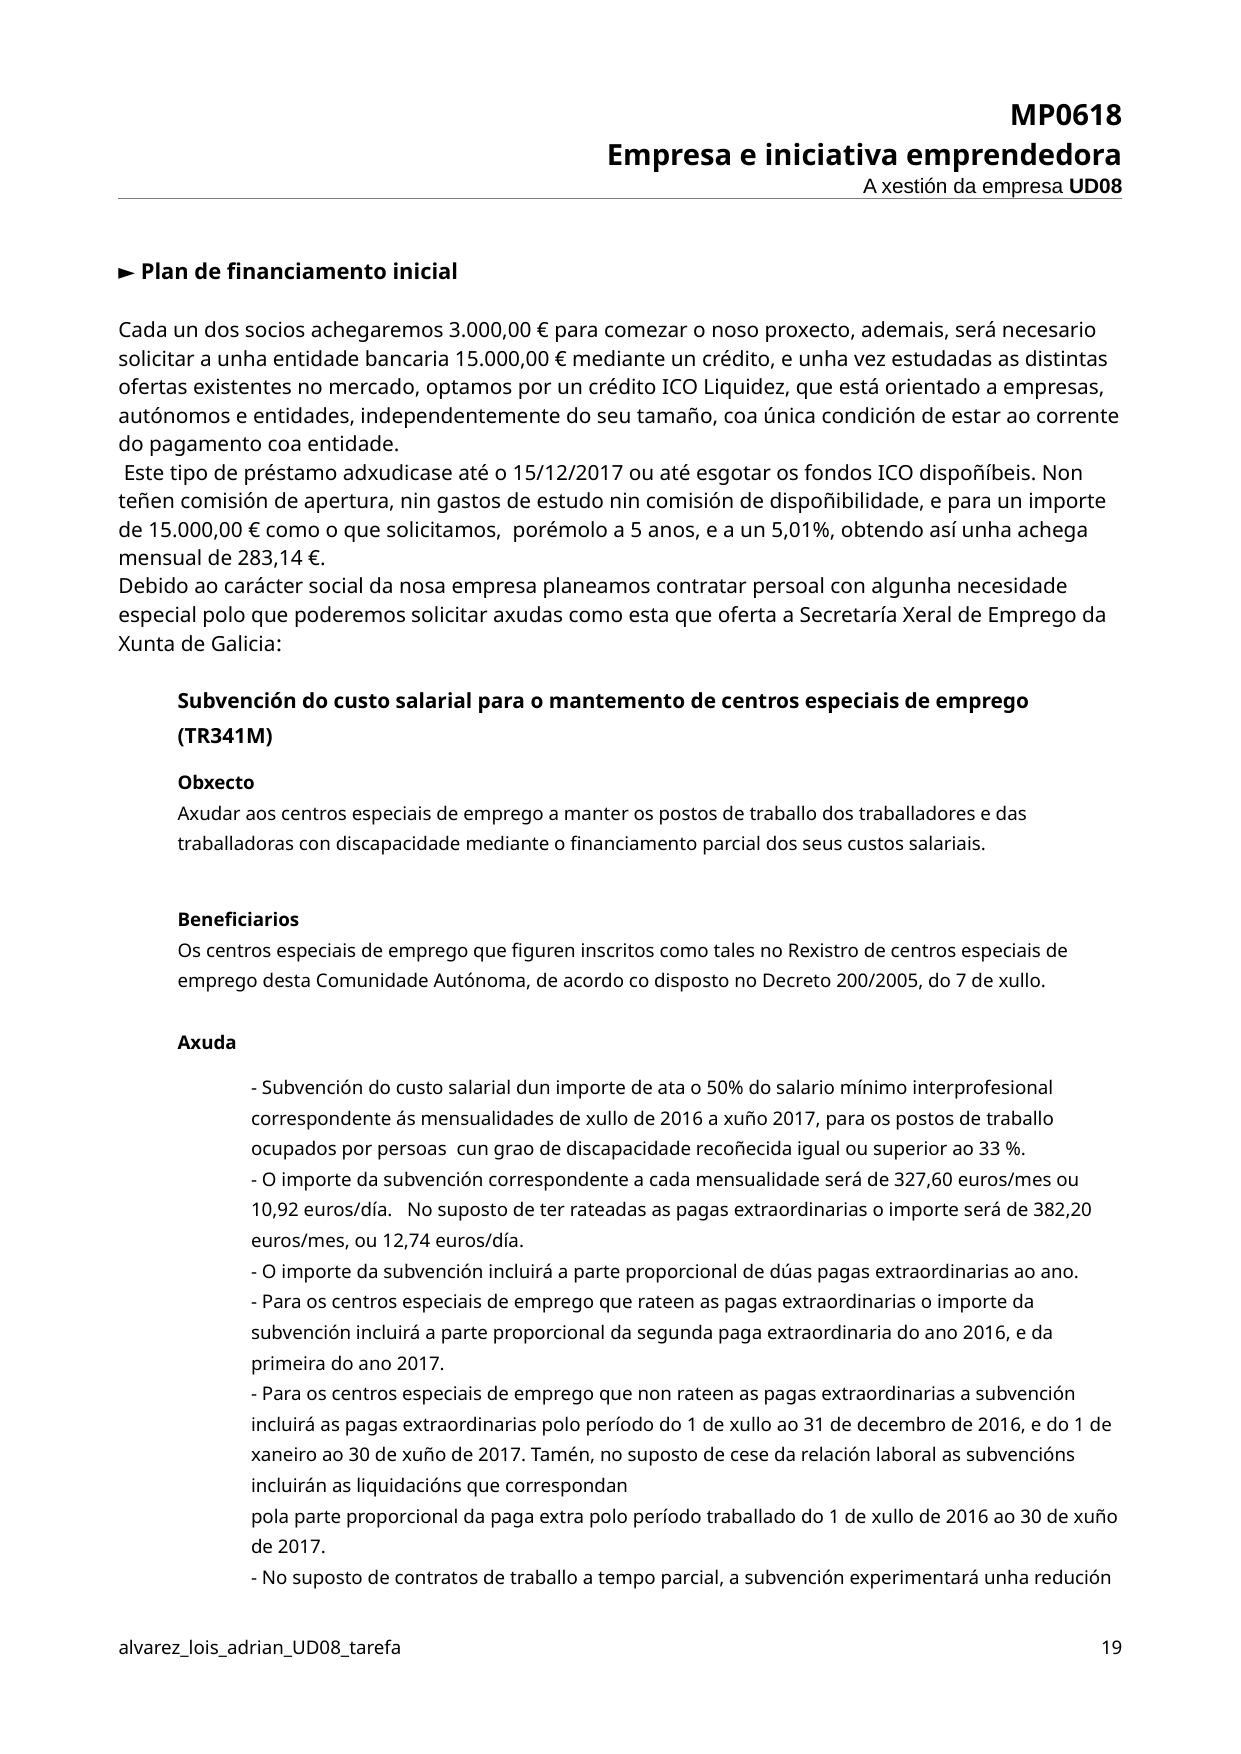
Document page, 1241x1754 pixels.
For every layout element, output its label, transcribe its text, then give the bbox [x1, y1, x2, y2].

text Cada un dos socios achegaremos 3.000,00 € para comezar o noso proxecto, ademais, será necesario solicitar a unha entidade bancaria 15.000,00 € mediante un crédito, e unha vez estudadas as distintas ofertas existentes no mercado, optamos por un crédito ICO Liquidez, que está orientado a empresas, autónomos e entidades, independentemente do seu tamaño, coa única condición de estar ao corrente do pagamento coa entidade. [118, 316, 1122, 458]
text ► Plan de financiamento inicial [118, 256, 1122, 286]
text Beneficiarios Os centros especiais de emprego que figuren inscritos como tales no Rexistro de centros especiais de emprego desta Comunidade Autónoma, de acordo co disposto no Decreto 200/2005, do 7 de xullo. Axuda [177, 906, 1122, 1054]
list - Subvención do custo salarial dun importe de ata o 50% do salario mínimo interprofesional correspondente ás mensualidades de xullo de 2016 a xuño 2017, para os postos de traballo ocupados por persoas cun grao de discapacidade recoñecida igual ou superior ao 33 %. - O importe da subvención correspondente a cada mensualidade será de 327,60 euros/mes ou 10,92 euros/día. No suposto de ter rateadas as pagas extraordinarias o importe será de 382,20 euros/mes, ou 12,74 euros/día. - O importe da subvención incluirá a parte proporcional de dúas pagas extraordinarias ao ano. - Para os centros especiais de emprego que rateen as pagas extraordinarias o importe da subvención incluirá a parte proporcional da segunda paga extraordinaria do ano 2016, e da primeira do ano 2017. - Para os centros especiais de emprego que non rateen as pagas extraordinarias a subvención incluirá as pagas extraordinarias polo período do 1 de xullo ao 31 de decembro de 2016, e do 1 de xaneiro ao 30 de xuño de 2017. Tamén, no suposto de cese da relación laboral as subvencións incluirán as liquidacións que correspondan pola parte proporcional da paga extra polo período traballado do 1 de xullo de 2016 ao 30 de xuño de 2017. - No suposto de contratos de traballo a tempo parcial, a subvención experimentará unha redución [177, 1074, 1122, 1590]
text Debido ao carácter social da nosa empresa planeamos contratar persoal con algunha necesidade especial polo que poderemos solicitar axudas como esta que oferta a Secretaría Xeral de Emprego da Xunta de Galicia: [118, 572, 1122, 658]
text Obxecto Axudar aos centros especiais de emprego a manter os postos de traballo dos traballadores e das traballadoras con discapacidade mediante o financiamento parcial dos seus custos salariais. [177, 769, 1122, 887]
text Este tipo de préstamo adxudicase até o 15/12/2017 ou até esgotar os fondos ICO dispoñíbeis. Non teñen comisión de apertura, nin gastos de estudo nin comisión de dispoñibilidade, e para un importe de 15.000,00 € como o que solicitamos, porémolo a 5 anos, e a un 5,01%, obtendo así unha achega mensual de 283,14 €. [118, 458, 1122, 572]
text Subvención do custo salarial para o mantemento de centros especiais de emprego (TR341M) [177, 687, 1122, 749]
